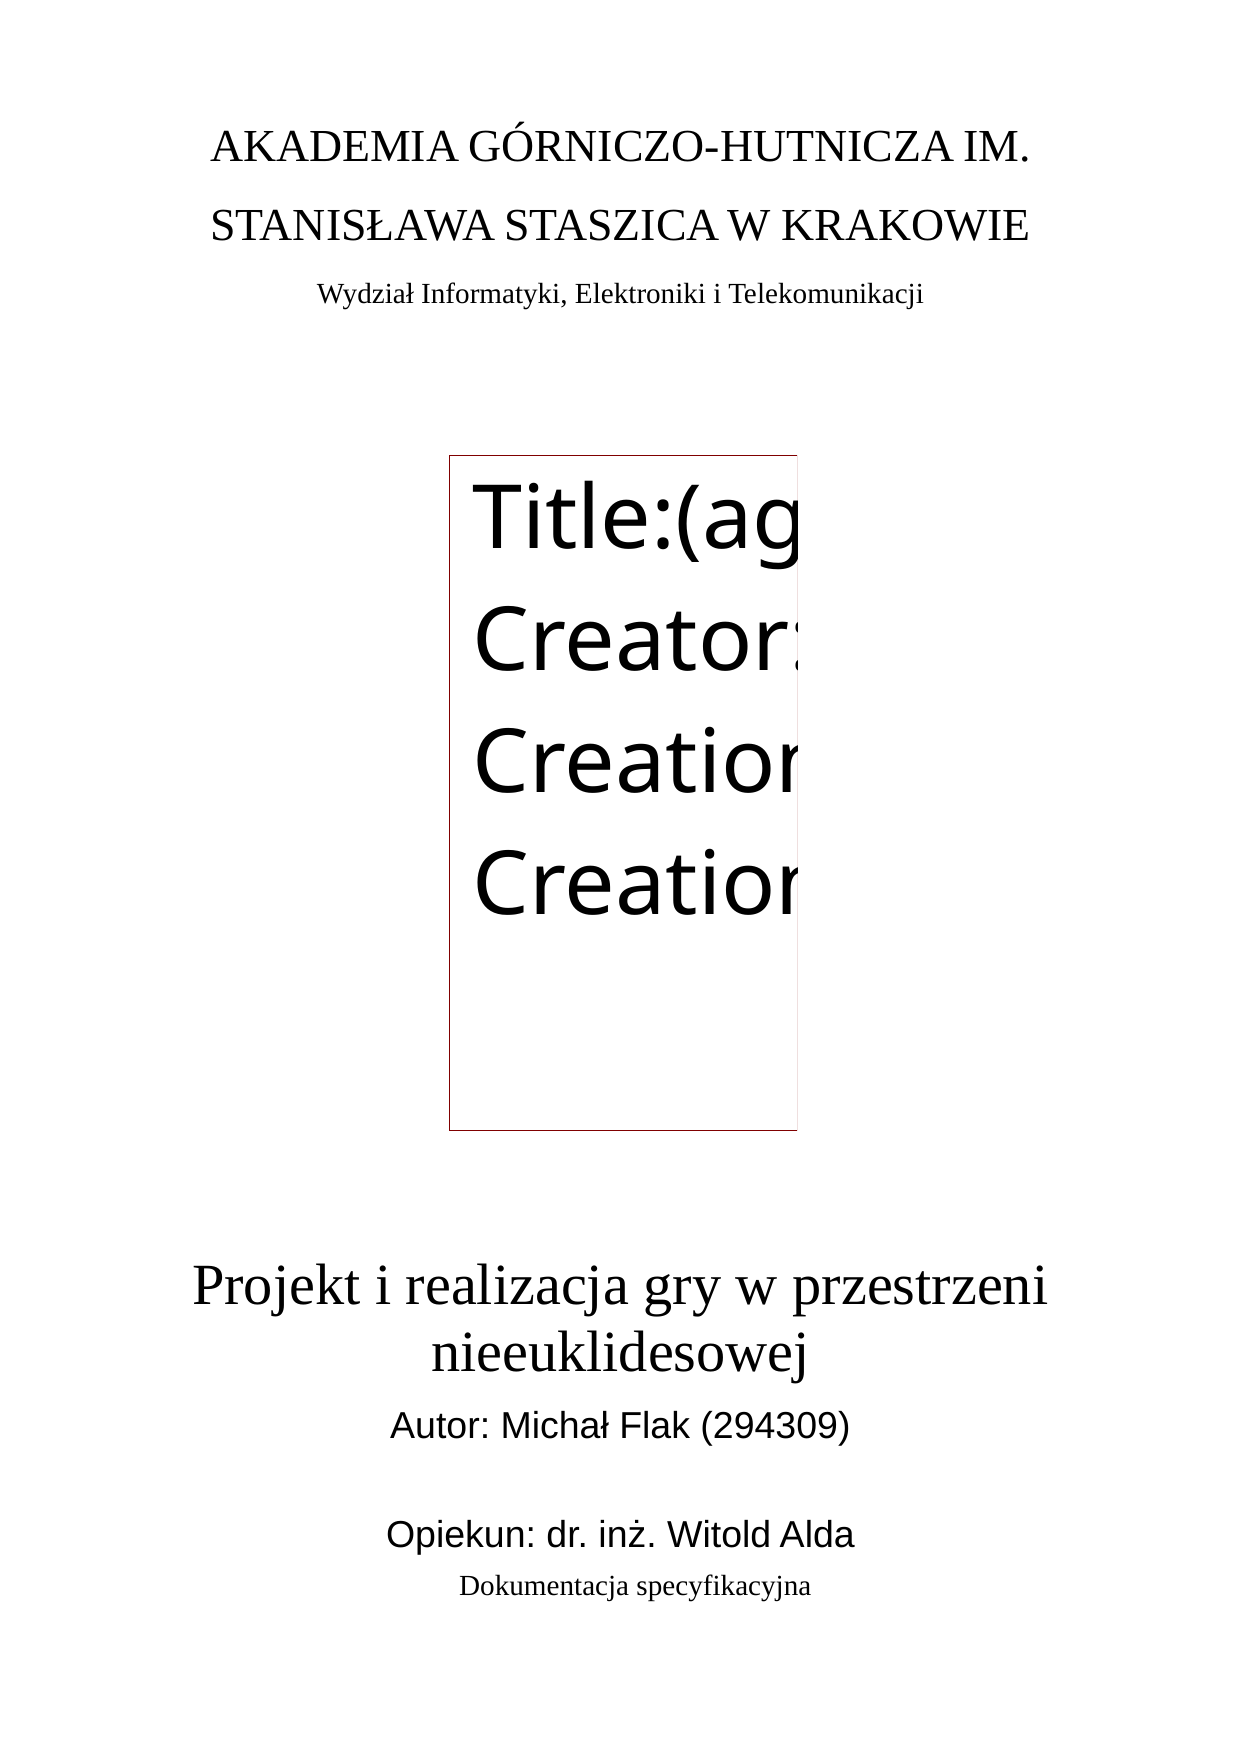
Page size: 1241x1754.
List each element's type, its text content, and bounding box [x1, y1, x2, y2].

subtitle Opiekun: dr. inż. Witold Alda [118, 1513, 1122, 1556]
text Wydział Informatyki, Elektroniki i Telekomunikacji [118, 276, 1122, 482]
text AKADEMIA GÓRNICZO-HUTNICZA IM. [118, 118, 1122, 171]
title Projekt i realizacja gry w przestrzeni nieeuklidesowej [118, 1183, 1122, 1384]
text Dokumentacja specyfikacyjna [148, 1568, 1122, 1602]
subtitle Autor: Michał Flak (294309) [118, 1403, 1122, 1446]
text STANISŁAWA STASZICA W KRAKOWIE [118, 197, 1122, 250]
